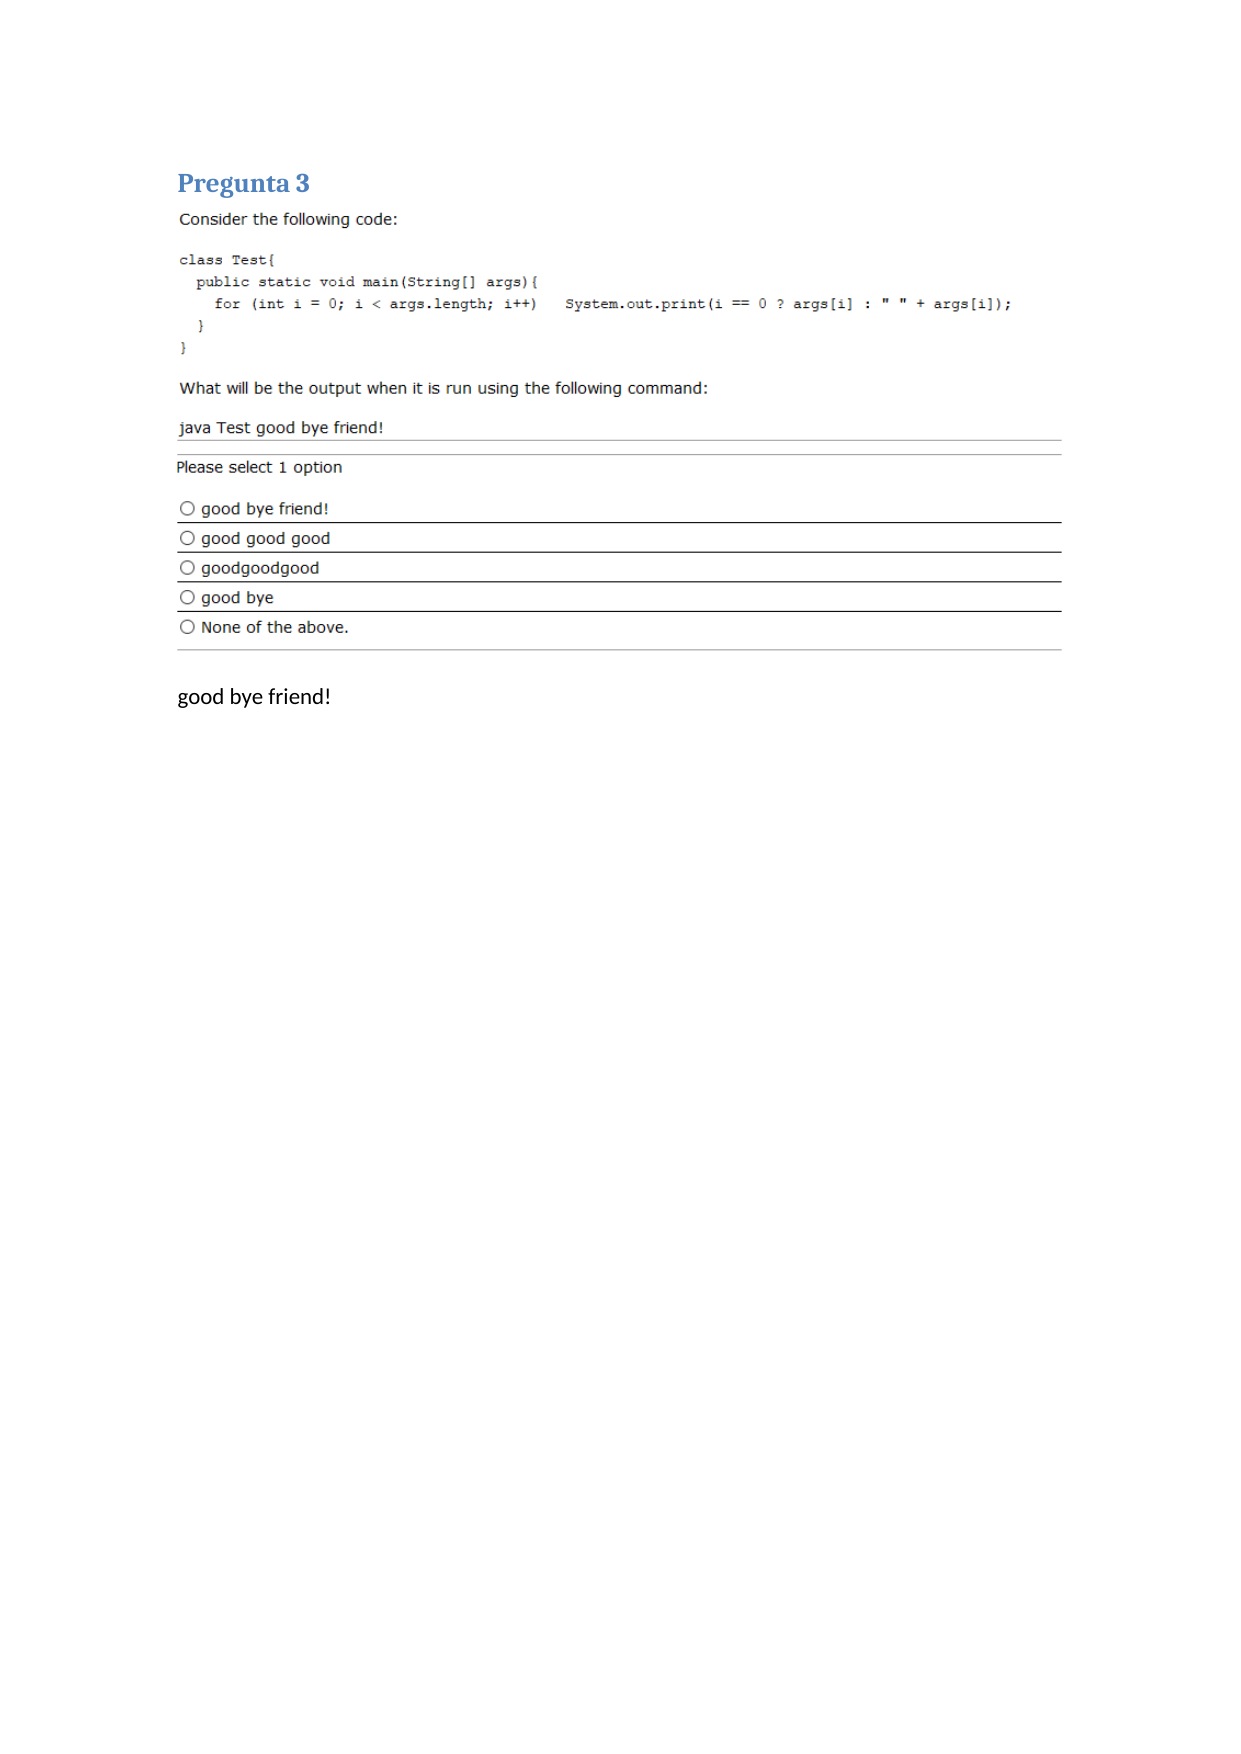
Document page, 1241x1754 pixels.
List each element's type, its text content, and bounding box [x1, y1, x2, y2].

picture [177, 204, 1062, 657]
subtitle Pregunta 3 [177, 168, 1063, 199]
text good bye friend! [177, 682, 1063, 710]
